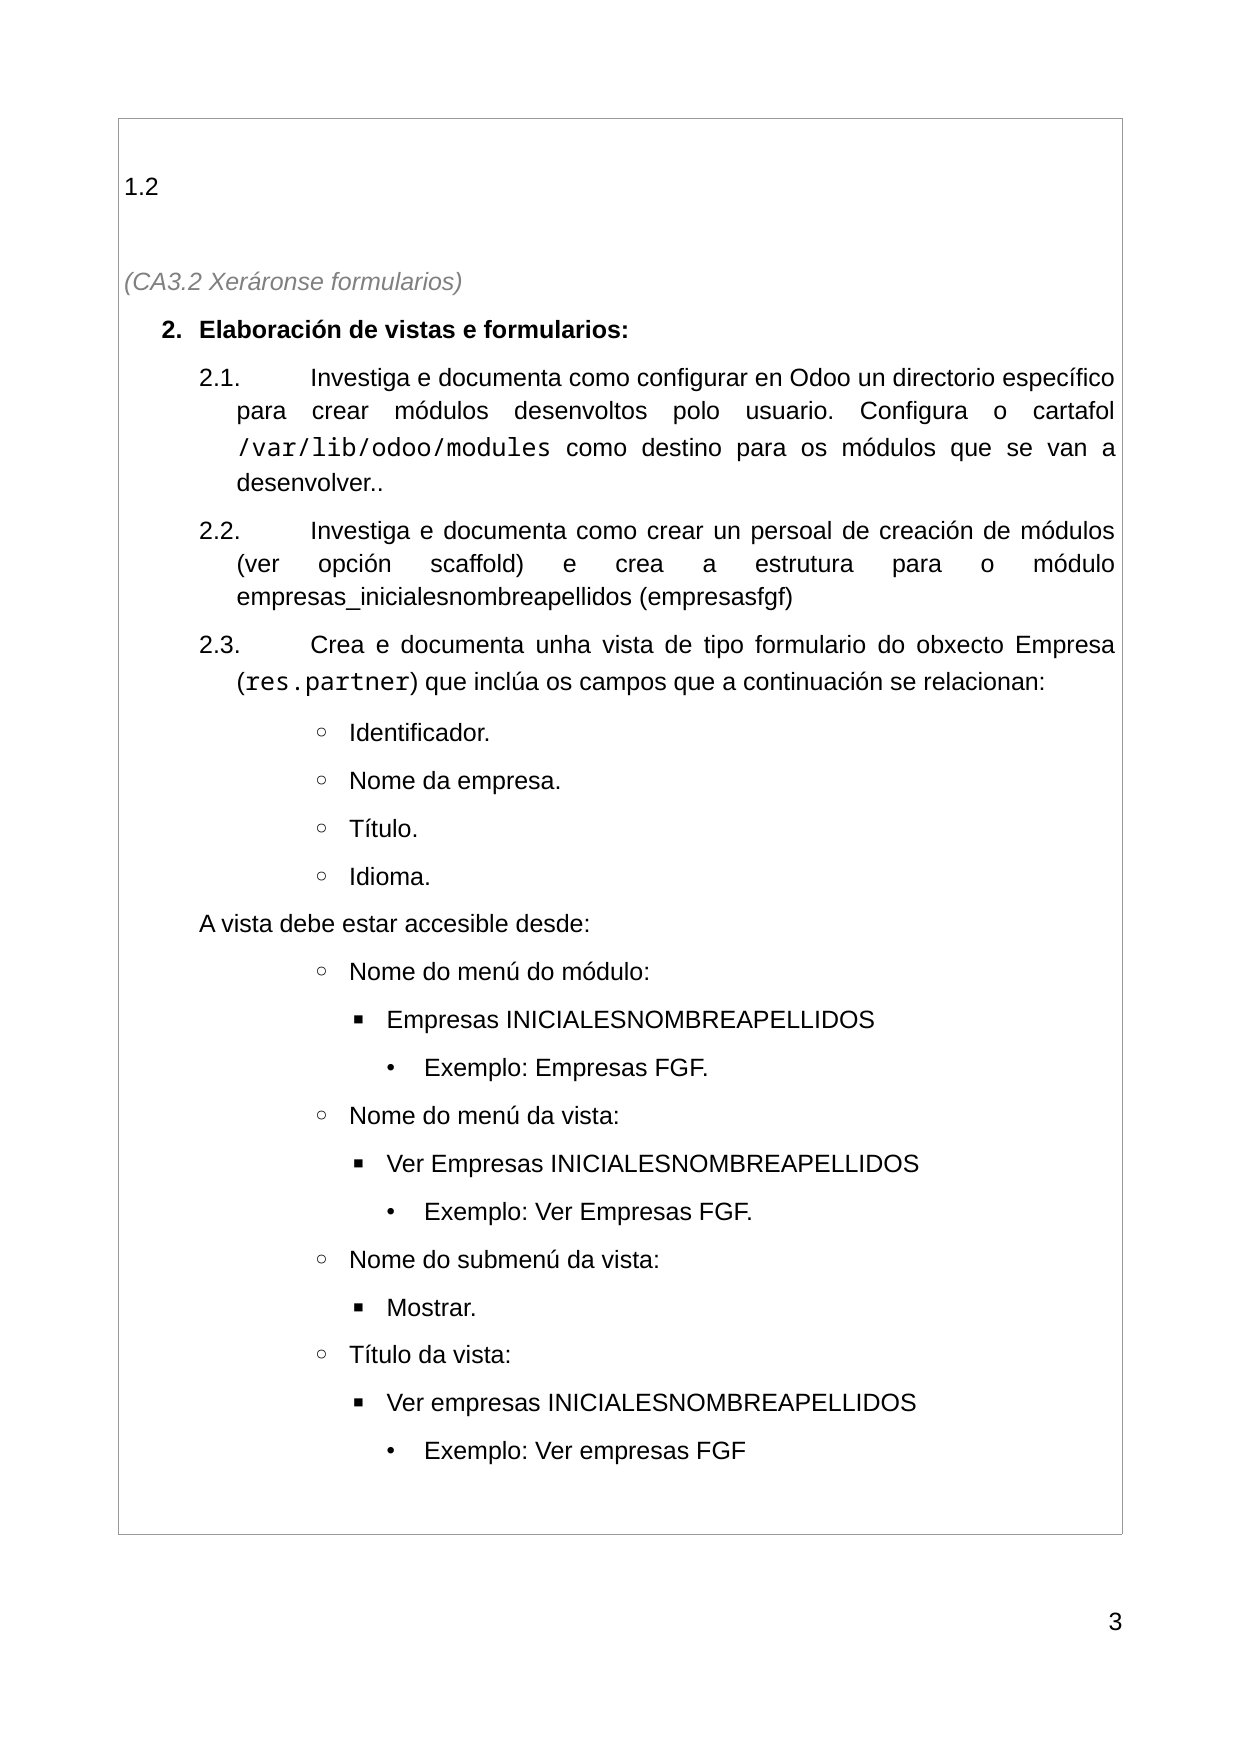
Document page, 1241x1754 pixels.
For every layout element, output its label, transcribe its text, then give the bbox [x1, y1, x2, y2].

table_cell Elabora a documentación necesaria, incluíndo capturas de pantalla, para resolver os seguintes supostos prácticos: (CA3.1 Utilizáronse ferramentas e linguaxes de consulta e manipulación de datos proporcionados polos sistemas ERP-CRM) (CA3.6 Documentáronse as operacións realizadas e as incidencias observadas) Consulta de información de Odoo Investiga que é pgAdmin 4, documenta como efectuar a súa instalación e realiza a instalación na máquina que se emprega como cliente na implantación cliente/servidor de Odoo. Investiga e documenta como efectuar a conexión á base de datos de Odoo desde PgAdmin. Empregando PgAdmin, realiza unha consulta SQL que mostre os seguintes datos (scheme res_partner): Código: identificador da empresa. Nome: nome da empresa. Título: Tipo de empresa (SL, SA etc.)/ etc.). Idioma. Límite débito. Rúa. Código postal. Ciudad. Teléfono: teléfono da empresa. 1.1 Instalar PgAdmin en la máquina cliente de windows. 1.2 (CA3.2 Xeráronse formularios) Elaboración de vistas e formularios: Investiga e documenta como configurar en Odoo un directorio específico para crear módulos desenvoltos polo usuario. Configura o cartafol /var/lib/odoo/modules como destino para os módulos que se van a desenvolver.. Investiga e documenta como crear un persoal de creación de módulos (ver opción scaffold) e crea a estrutura para o módulo empresas_inicialesnombreapellidos (empresasfgf) Crea e documenta unha vista de tipo formulario do obxecto Empresa (res.partner) que inclúa os campos que a continuación se relacionan: Identificador. Nome da empresa. Título. Idioma. A vista debe estar accesible desde: Nome do menú do módulo: Empresas INICIALESNOMBREAPELLIDOS Exemplo: Empresas FGF. Nome do menú da vista: Ver Empresas INICIALESNOMBREAPELLIDOS Exemplo: Ver Empresas FGF. Nome do submenú da vista: Mostrar. Título da vista: Ver empresas INICIALESNOMBREAPELLIDOS Exemplo: Ver empresas FGF Crea oun formulario herdado que permita introducir os datos dunha empresa. Desde a vista creada no apartado anterior, Introduce os seguintes datos: Unha empresa denominada INICIALESNOMBREAPELLIDOS Exemplo: FGF Encher con datos ficticios todos os campos da empresa. [119, 119, 1122, 1533]
